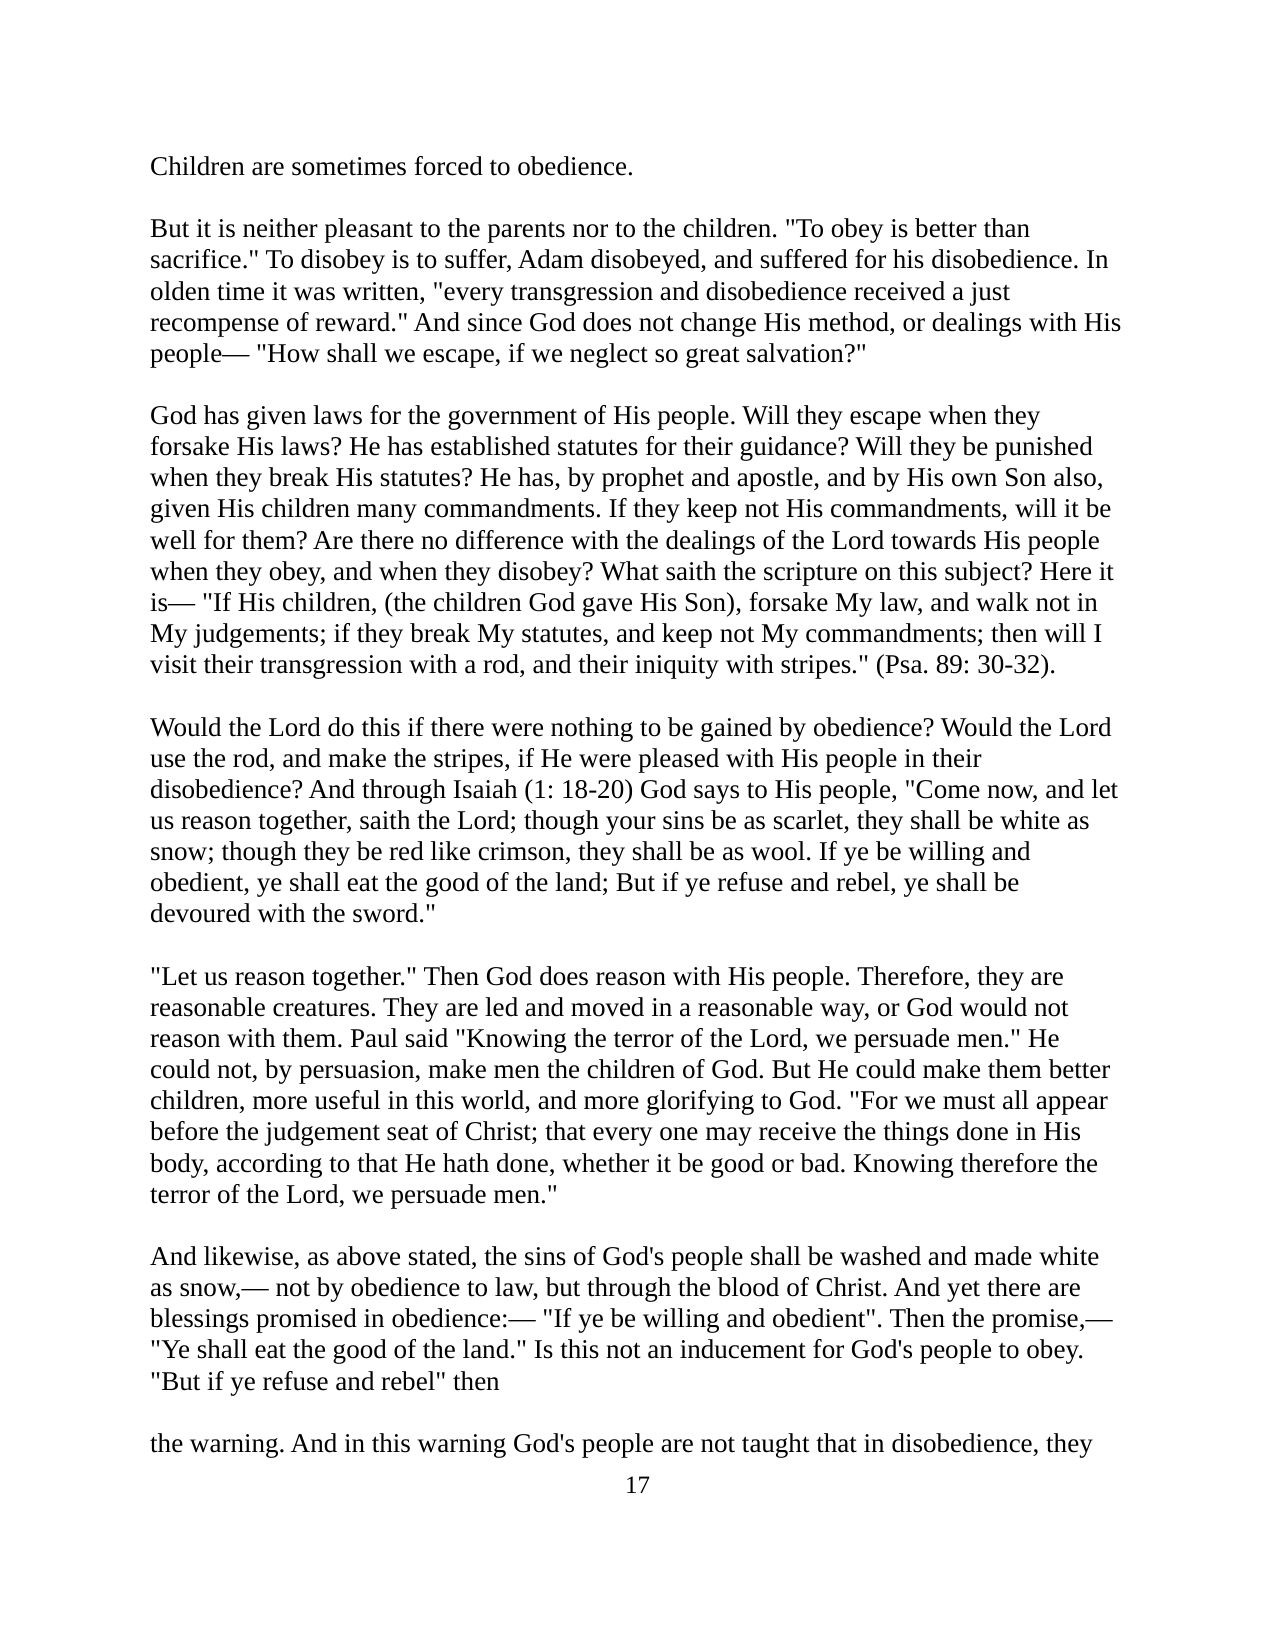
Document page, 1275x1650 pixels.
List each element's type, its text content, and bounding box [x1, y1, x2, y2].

text the warning. And in this warning God's people are not taught that in disobedience, they [150, 1427, 1125, 1458]
text "Let us reason together." Then God does reason with His people. Therefore, they are reasonable creatures. They are led and moved in a reasonable way, or God would not reason with them. Paul said "Knowing the terror of the Lord, we persuade men." He could not, by persuasion, make men the children of God. But He could make them better children, more useful in this world, and more glorifying to God. "For we must all appear before the judgement seat of Christ; that every one may receive the things done in His body, according to that He hath done, whether it be good or bad. Knowing therefore the terror of the Lord, we persuade men." [150, 960, 1125, 1209]
text But it is neither pleasant to the parents nor to the children. "To obey is better than sacrifice." To disobey is to suffer, Adam disobeyed, and suffered for his disobedience. In olden time it was written, "every transgression and disobedience received a just recompense of reward." And since God does not change His method, or dealings with His people— "How shall we escape, if we neglect so great salvation?" [150, 212, 1125, 368]
text God has given laws for the government of His people. Will they escape when they forsake His laws? He has established statutes for their guidance? Will they be punished when they break His statutes? He has, by prophet and apostle, and by His own Son also, given His children many commandments. If they keep not His commandments, will it be well for them? Are there no difference with the dealings of the Lord towards His people when they obey, and when they disobey? What saith the scripture on this subject? Here it is— "If His children, (the children God gave His Son), forsake My law, and walk not in My judgements; if they break My statutes, and keep not My commandments; then will I visit their transgression with a rod, and their iniquity with stripes." (Psa. 89: 30-32). [150, 399, 1125, 679]
text Children are sometimes forced to obedience. [150, 150, 1125, 181]
text And likewise, as above stated, the sins of God's people shall be washed and made white as snow,— not by obedience to law, but through the blood of Christ. And yet there are blessings promised in obedience:— "If ye be willing and obedient". Then the promise,— "Ye shall eat the good of the land." Is this not an inducement for God's people to obey. "But if ye refuse and rebel" then [150, 1240, 1125, 1396]
text Would the Lord do this if there were nothing to be gained by obedience? Would the Lord use the rod, and make the stripes, if He were pleased with His people in their disobedience? And through Isaiah (1: 18-20) God says to His people, "Come now, and let us reason together, saith the Lord; though your sins be as scarlet, they shall be white as snow; though they be red like crimson, they shall be as wool. If ye be willing and obedient, ye shall eat the good of the land; But if ye refuse and rebel, ye shall be devoured with the sword." [150, 711, 1125, 929]
